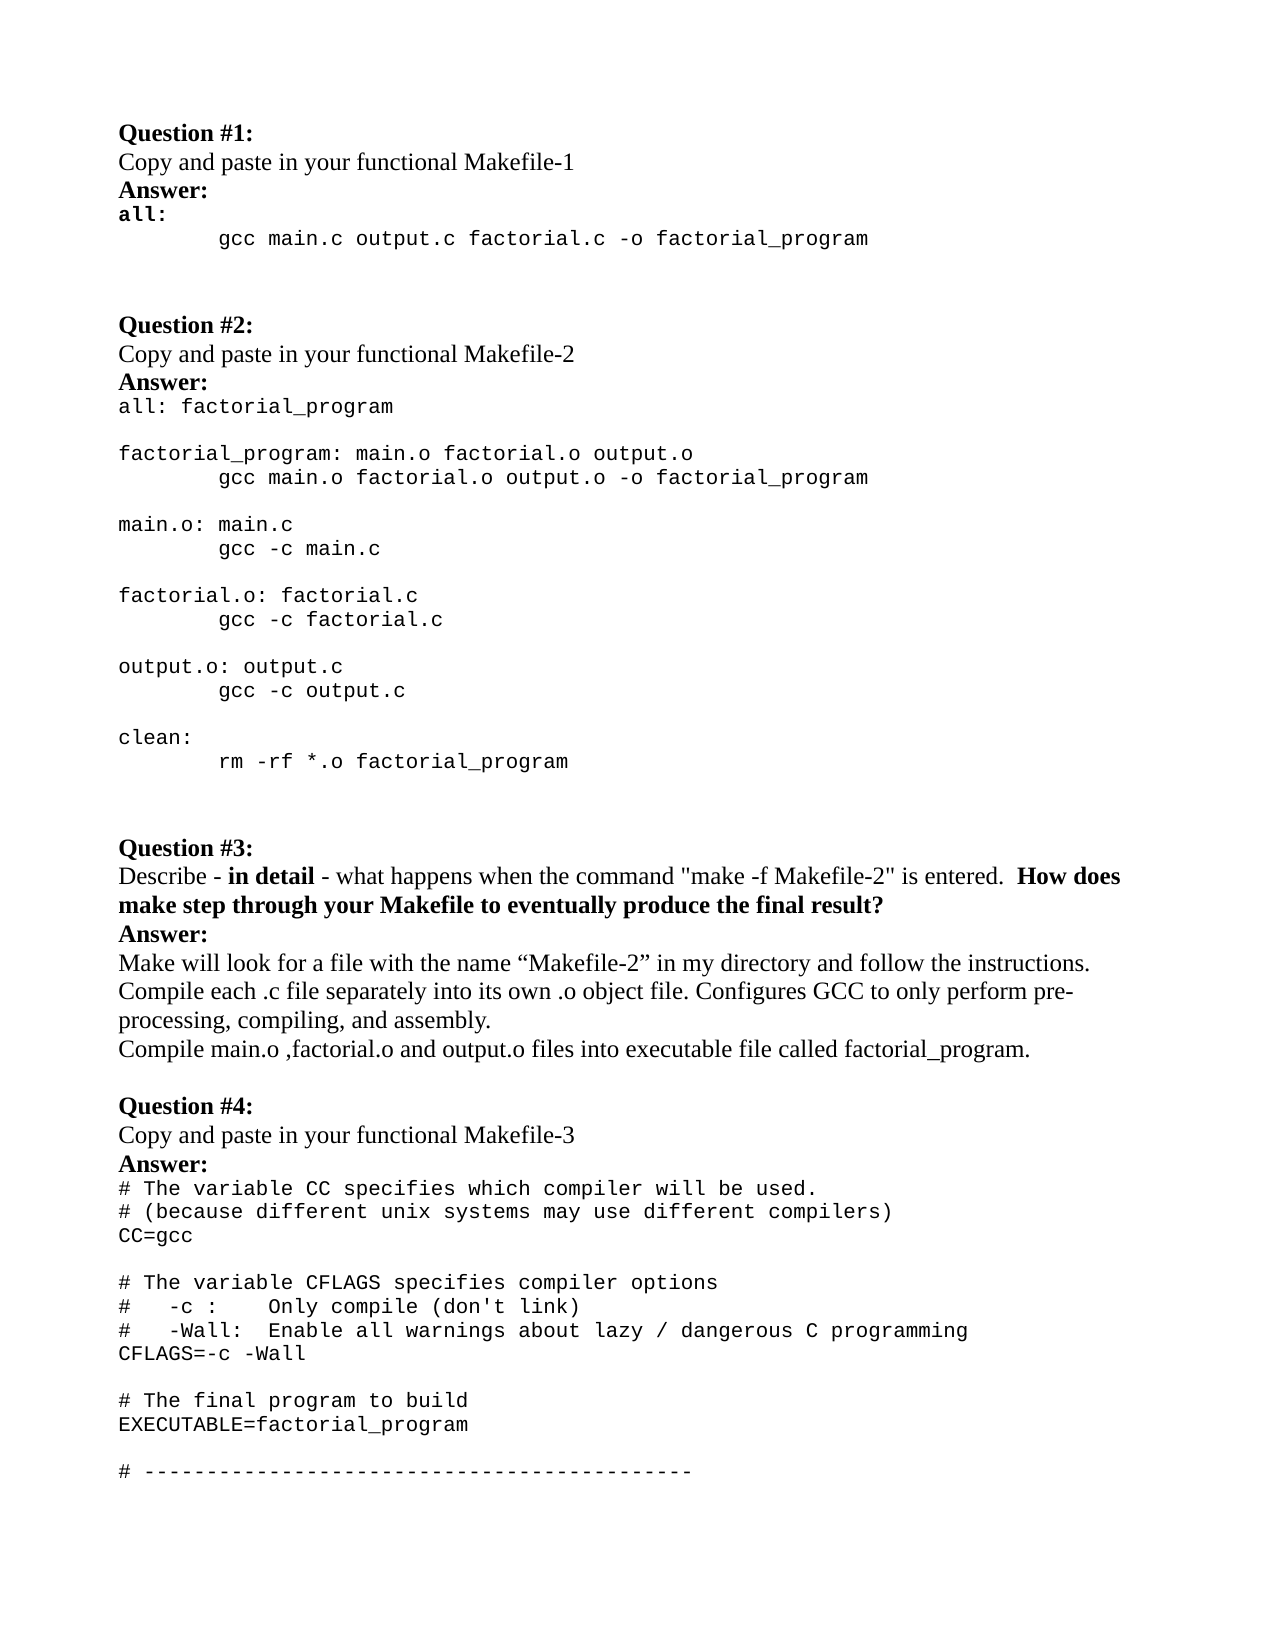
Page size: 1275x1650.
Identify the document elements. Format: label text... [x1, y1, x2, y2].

text gcc main.c output.c factorial.c -o factorial_program [118, 228, 1157, 252]
text main.o: main.c [118, 514, 1157, 538]
text output.o: output.c [118, 656, 1157, 680]
text gcc -c main.c [118, 538, 1157, 562]
text Question #3: [118, 833, 1157, 861]
text Answer: [118, 176, 1157, 204]
text # The variable CFLAGS specifies compiler options [118, 1272, 1157, 1296]
text # The variable CC specifies which compiler will be used. [118, 1178, 1157, 1201]
text CC=gcc [118, 1225, 1157, 1249]
text Copy and paste in your functional Makefile-1 [118, 147, 1157, 176]
text Copy and paste in your functional Makefile-2 [118, 339, 1157, 367]
text Make will look for a file with the name “Makefile-2” in my directory and follow the instructions. [118, 948, 1157, 976]
text # -c : Only compile (don't link) [118, 1296, 1157, 1319]
text Answer: [118, 367, 1157, 396]
text gcc -c factorial.c [118, 609, 1157, 633]
text Answer: [118, 1149, 1157, 1178]
text # (because different unix systems may use different compilers) [118, 1201, 1157, 1225]
text rm -rf *.o factorial_program [118, 751, 1157, 774]
text Question #4: [118, 1091, 1157, 1120]
text Compile main.o ,factorial.o and output.o files into executable file called factorial_program. [118, 1034, 1157, 1063]
text CFLAGS=-c -Wall [118, 1343, 1157, 1367]
text all: [118, 204, 1157, 228]
text clean: [118, 727, 1157, 751]
text Question #1: [118, 118, 1157, 147]
text # -------------------------------------------- [118, 1461, 1157, 1485]
text Question #2: [118, 310, 1157, 339]
text EXECUTABLE=factorial_program [118, 1414, 1157, 1438]
text factorial_program: main.o factorial.o output.o [118, 443, 1157, 467]
text # -Wall: Enable all warnings about lazy / dangerous C programming [118, 1319, 1157, 1343]
text Copy and paste in your functional Makefile-3 [118, 1120, 1157, 1149]
text # The final program to build [118, 1391, 1157, 1414]
text gcc main.o factorial.o output.o -o factorial_program [118, 467, 1157, 491]
text Compile each .c file separately into its own .o object file. Configures GCC to only perform pre-processing, compiling, and assembly. [118, 976, 1157, 1034]
text Describe - in detail - what happens when the command "make -f Makefile-2" is entered. How does make step through your Makefile to eventually produce the final result? Answer: [118, 861, 1157, 948]
text all: factorial_program [118, 396, 1157, 420]
text gcc -c output.c [118, 680, 1157, 703]
text factorial.o: factorial.c [118, 585, 1157, 609]
